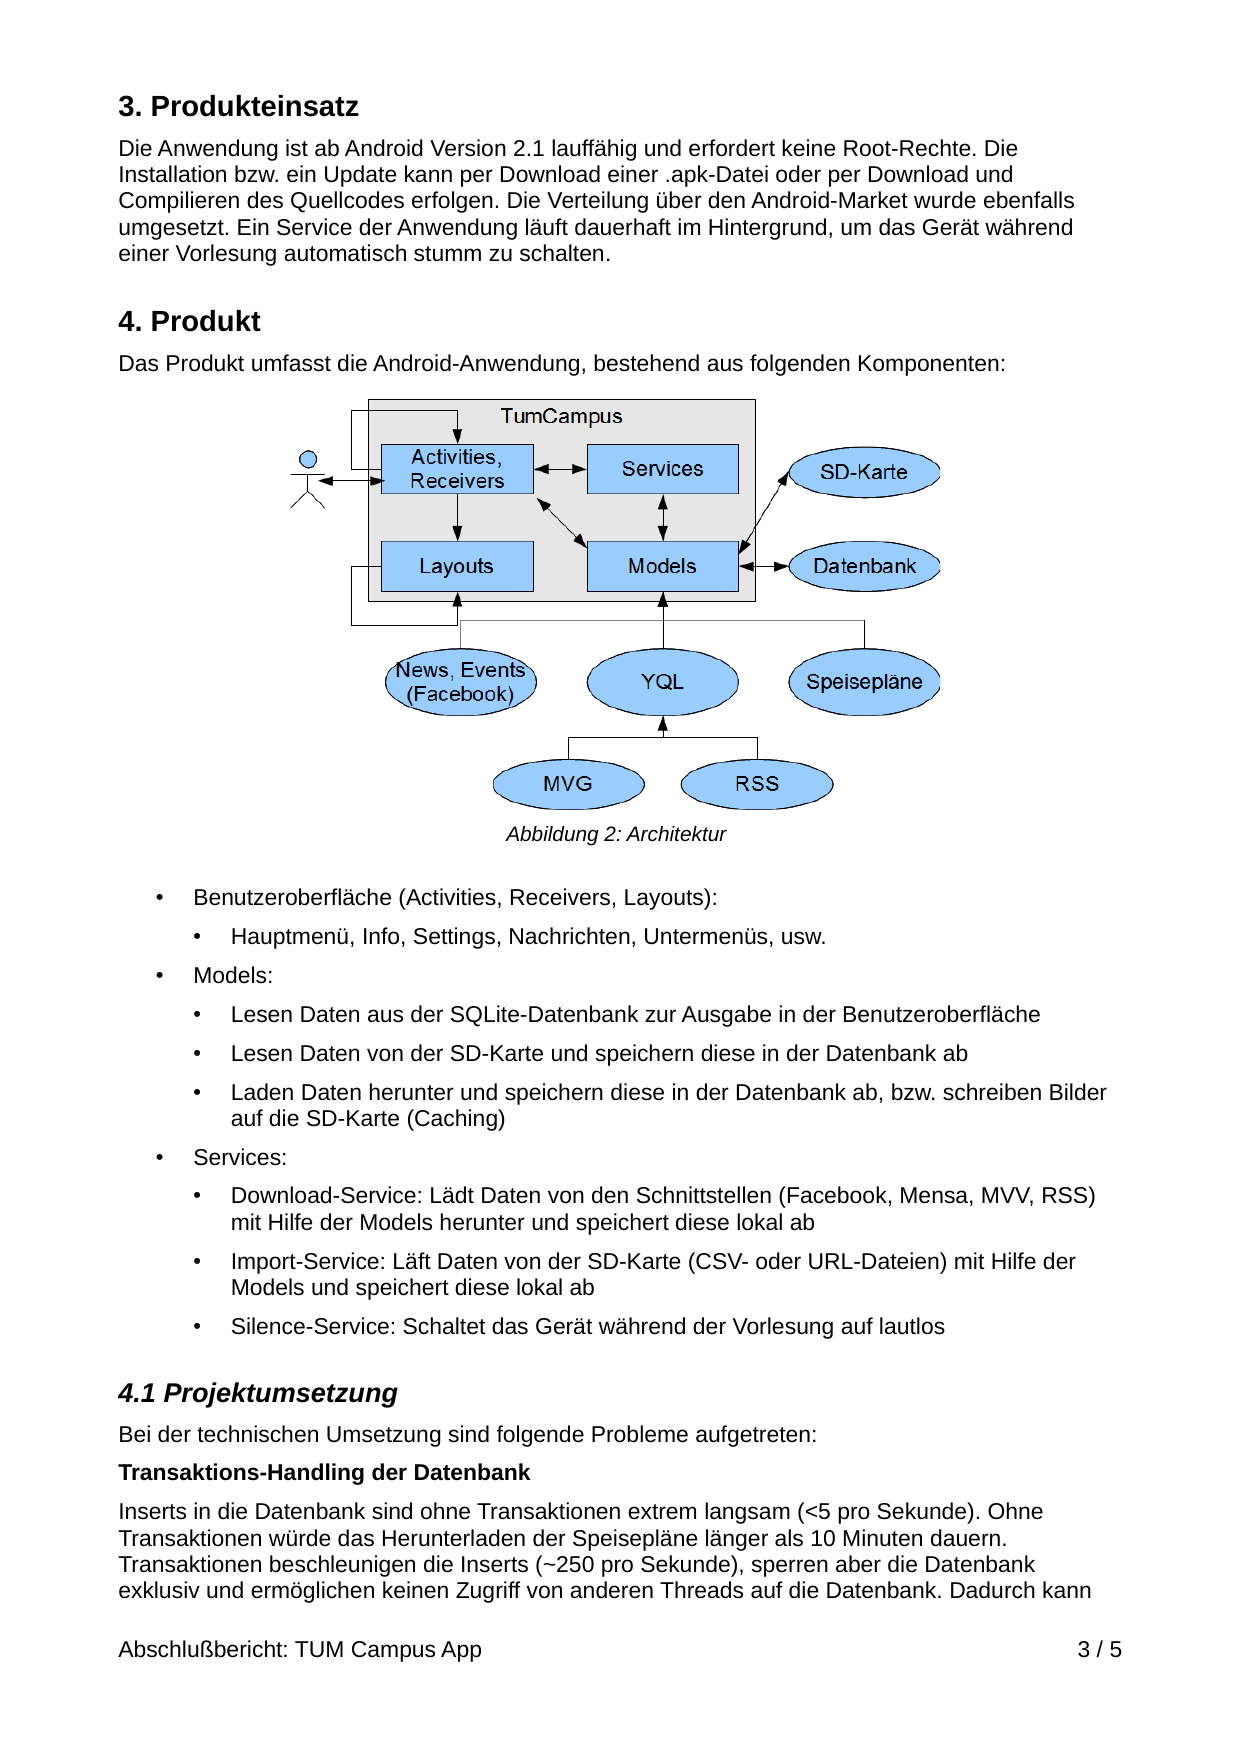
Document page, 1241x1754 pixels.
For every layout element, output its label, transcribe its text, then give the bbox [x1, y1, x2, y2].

list Lesen Daten von der SD-Karte und speichern diese in der Datenbank ab [193, 1039, 1122, 1066]
list Download-Service: Lädt Daten von den Schnittstellen (Facebook, Mensa, MVV, RSS) mit Hilfe der Models herunter und speichert diese lokal ab [193, 1182, 1122, 1235]
text Bei der technischen Umsetzung sind folgende Probleme aufgetreten: [118, 1421, 1122, 1447]
list Models: [156, 962, 1122, 988]
subtitle 4.1 Projektumsetzung [118, 1377, 1122, 1408]
picture [290, 399, 941, 810]
list Silence-Service: Schaltet das Gerät während der Vorlesung auf lautlos [193, 1313, 1122, 1339]
text Die Anwendung ist ab Android Version 2.1 lauffähig und erfordert keine Root-Rechte. Die Installation bzw. ein Update kann per Download einer .apk-Datei oder per Download und Compilieren des Quellcodes erfolgen. Die Verteilung über den Android-Market wurde ebenfalls umgesetzt. Ein Service der Anwendung läuft dauerhaft im Hintergrund, um das Gerät während einer Vorlesung automatisch stumm zu schalten. [118, 134, 1122, 266]
list Hauptmenü, Info, Settings, Nachrichten, Untermenüs, usw. [193, 923, 1122, 949]
text Transaktions-Handling der Datenbank [118, 1459, 1122, 1486]
list Services: [156, 1144, 1122, 1170]
subtitle 4. Produkt [118, 304, 1122, 337]
list Lesen Daten aus der SQLite-Datenbank zur Ausgabe in der Benutzeroberfläche [193, 1001, 1122, 1027]
list Import-Service: Läft Daten von der SD-Karte (CSV- oder URL-Dateien) mit Hilfe der Models und speichert diese lokal ab [193, 1248, 1122, 1300]
subtitle 3. Produkteinsatz [118, 88, 1122, 122]
list Benutzeroberfläche (Activities, Receivers, Layouts): [156, 884, 1122, 911]
list Laden Daten herunter und speichern diese in der Datenbank ab, bzw. schreiben Bilder auf die SD-Karte (Caching) [193, 1078, 1122, 1131]
text Das Produkt umfasst die Android-Anwendung, bestehend aus folgenden Komponenten: [118, 350, 1122, 376]
text Abbildung 2: Architektur [263, 400, 971, 845]
text Inserts in die Datenbank sind ohne Transaktionen extrem langsam (<5 pro Sekunde). Ohne Transaktionen würde das Herunterladen der Speisepläne länger als 10 Minuten dauern. Transaktionen beschleunigen die Inserts (~250 pro Sekunde), sperren aber die Datenbank exklusiv und ermöglichen keinen Zugriff von anderen Threads auf die Datenbank. Dadurch kann [118, 1498, 1122, 1604]
